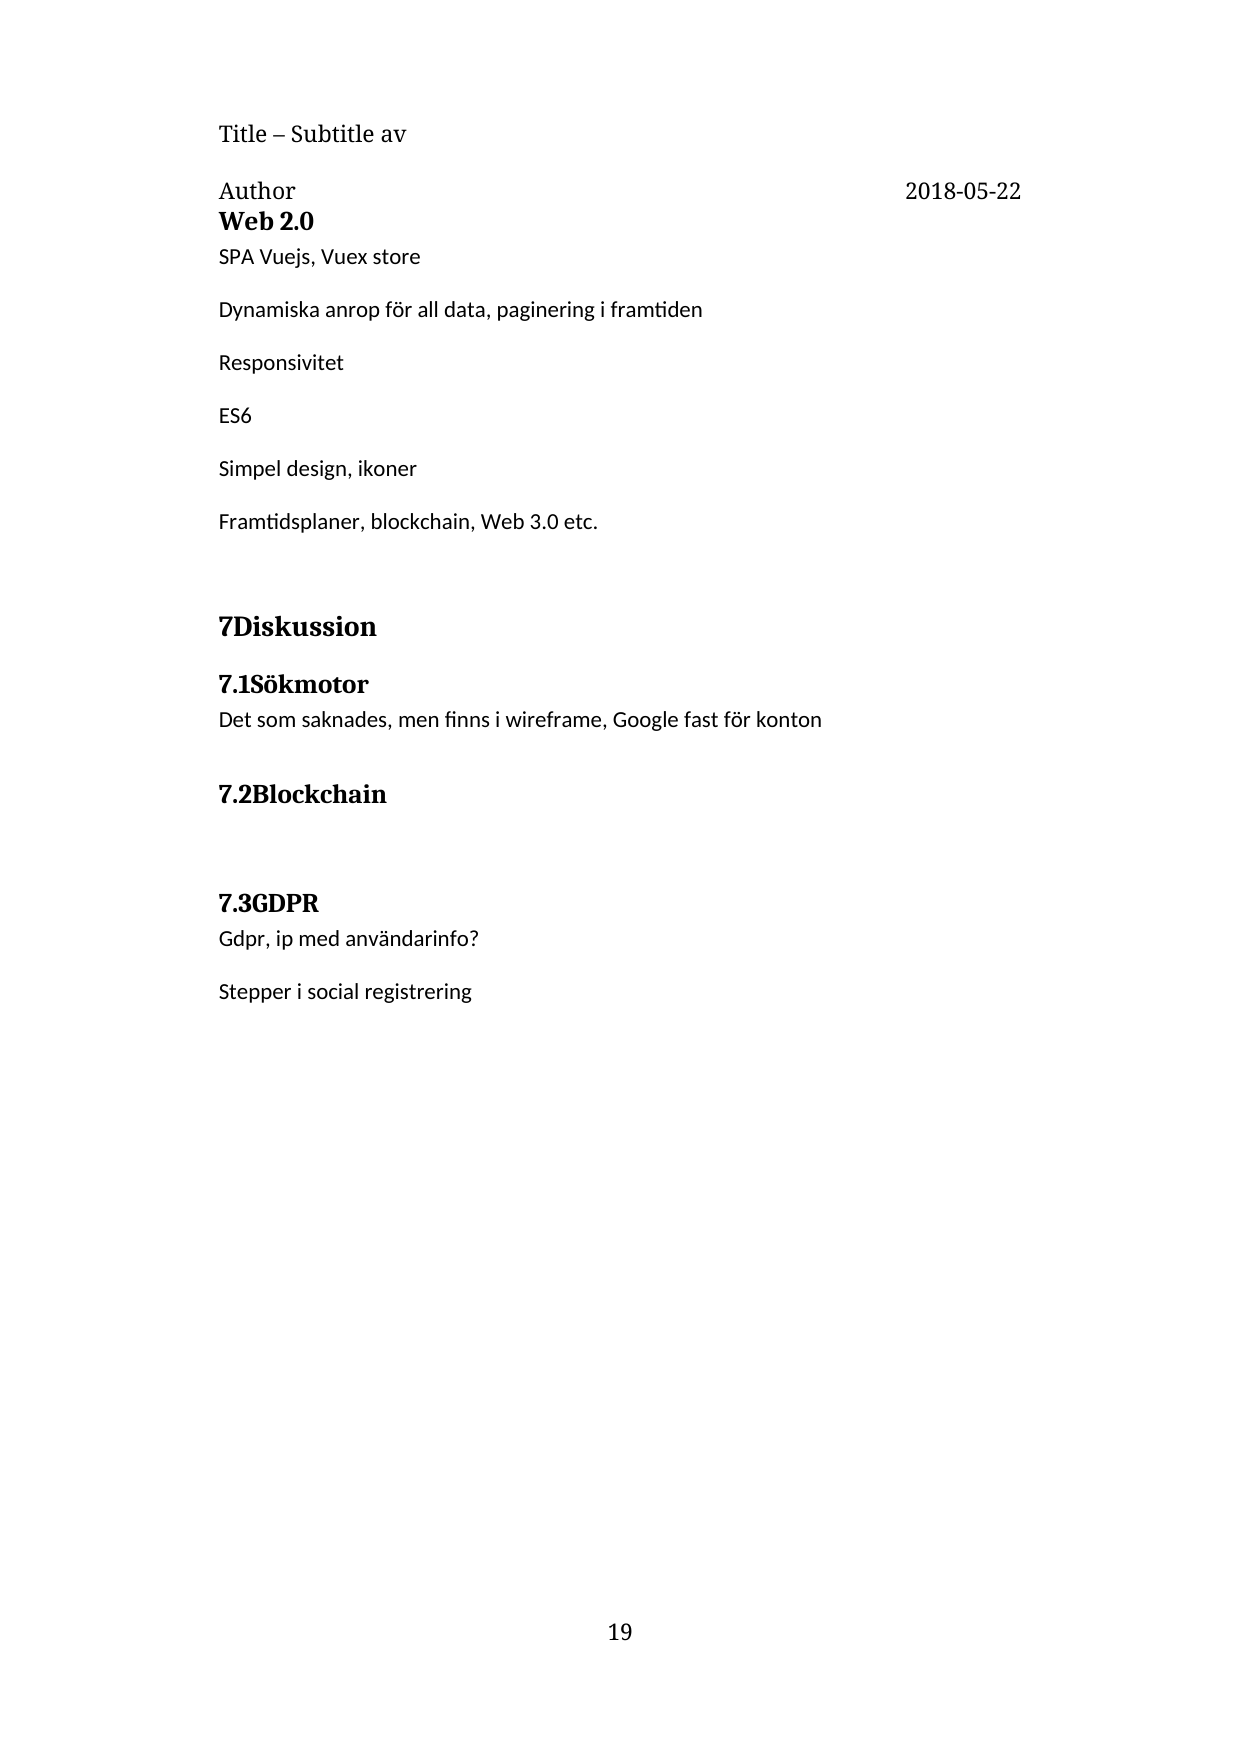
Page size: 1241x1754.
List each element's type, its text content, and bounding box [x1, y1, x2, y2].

subtitle Blockchain [218, 779, 1022, 810]
text Stepper i social registrering [218, 977, 1022, 1005]
text ES6 [218, 401, 1022, 429]
text Dynamiska anrop för all data, paginering i framtiden [218, 295, 1022, 323]
subtitle Sökmotor [218, 669, 1022, 701]
text Responsivitet [218, 348, 1022, 376]
text Det som saknades, men finns i wireframe, Google fast för konton [218, 705, 1022, 733]
subtitle Web 2.0 [218, 206, 1022, 237]
text Gdpr, ip med användarinfo? [218, 924, 1022, 952]
subtitle Diskussion [218, 610, 1022, 643]
subtitle GDPR [218, 888, 1022, 920]
text SPA Vuejs, Vuex store [218, 242, 1022, 270]
text Framtidsplaner, blockchain, Web 3.0 etc. [218, 507, 1022, 535]
text Simpel design, ikoner [218, 454, 1022, 482]
